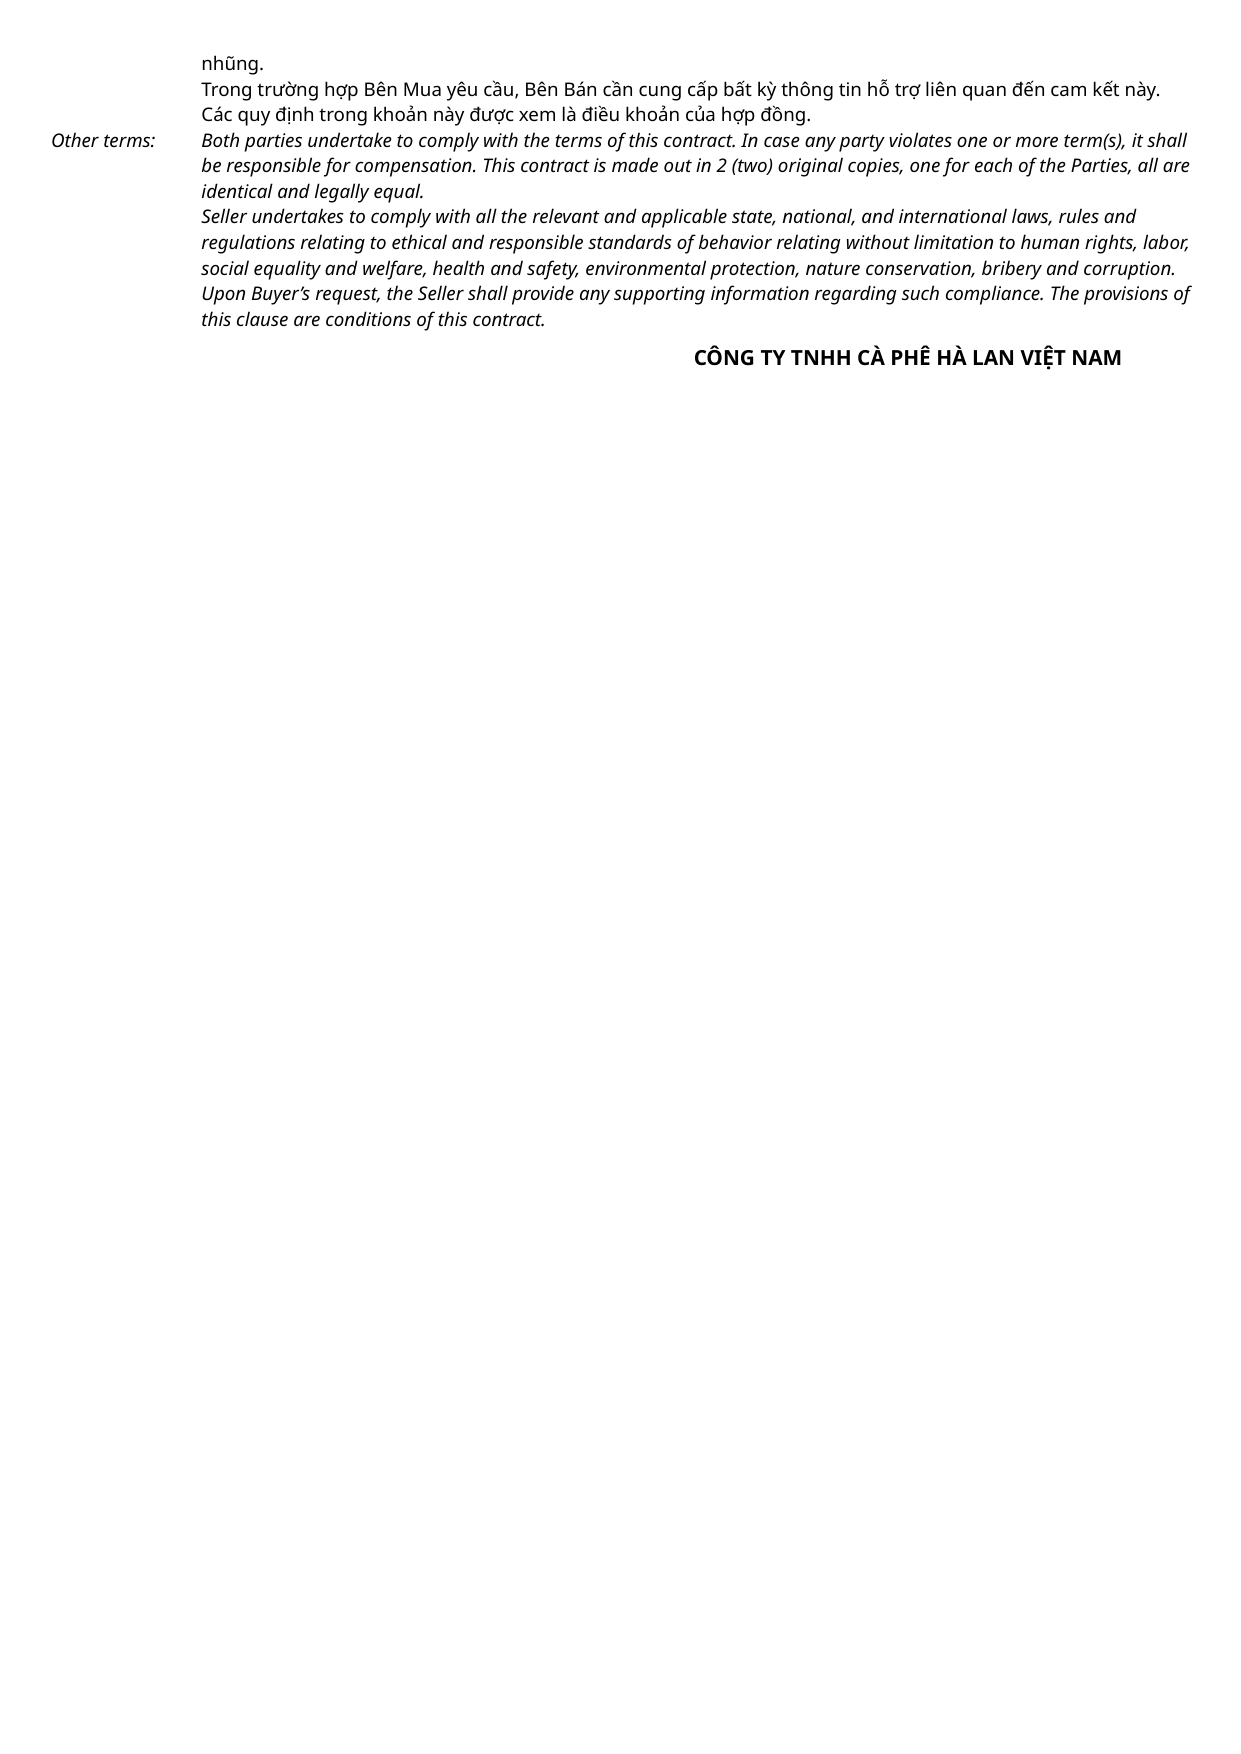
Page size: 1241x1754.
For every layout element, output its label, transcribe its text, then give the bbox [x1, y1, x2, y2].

table_cell Other terms: [45, 45, 196, 337]
table_header <o.partner_id.name> [45, 337, 620, 377]
table_header CÔNG TY TNHH CÀ PHÊ HÀ LAN VIỆT NAM [620, 337, 1196, 377]
table_cell nhũng. Trong trường hợp Bên Mua yêu cầu, Bên Bán cần cung cấp bất kỳ thông tin hỗ trợ liên quan đến cam kết này. Các quy định trong khoản này được xem là điều khoản của hợp đồng. Both parties undertake to comply with the terms of this contract. In case any party violates one or more term(s), it shall be responsible for compensation. This contract is made out in 2 (two) original copies, one for each of the Parties, all are identical and legally equal. Seller undertakes to comply with all the relevant and applicable state, national, and international laws, rules and regulations relating to ethical and responsible standards of behavior relating without limitation to human rights, labor, social equality and welfare, health and safety, environmental protection, nature conservation, bribery and corruption. Upon Buyer’s request, the Seller shall provide any supporting information regarding such compliance. The provisions of this clause are conditions of this contract. [196, 45, 1198, 337]
